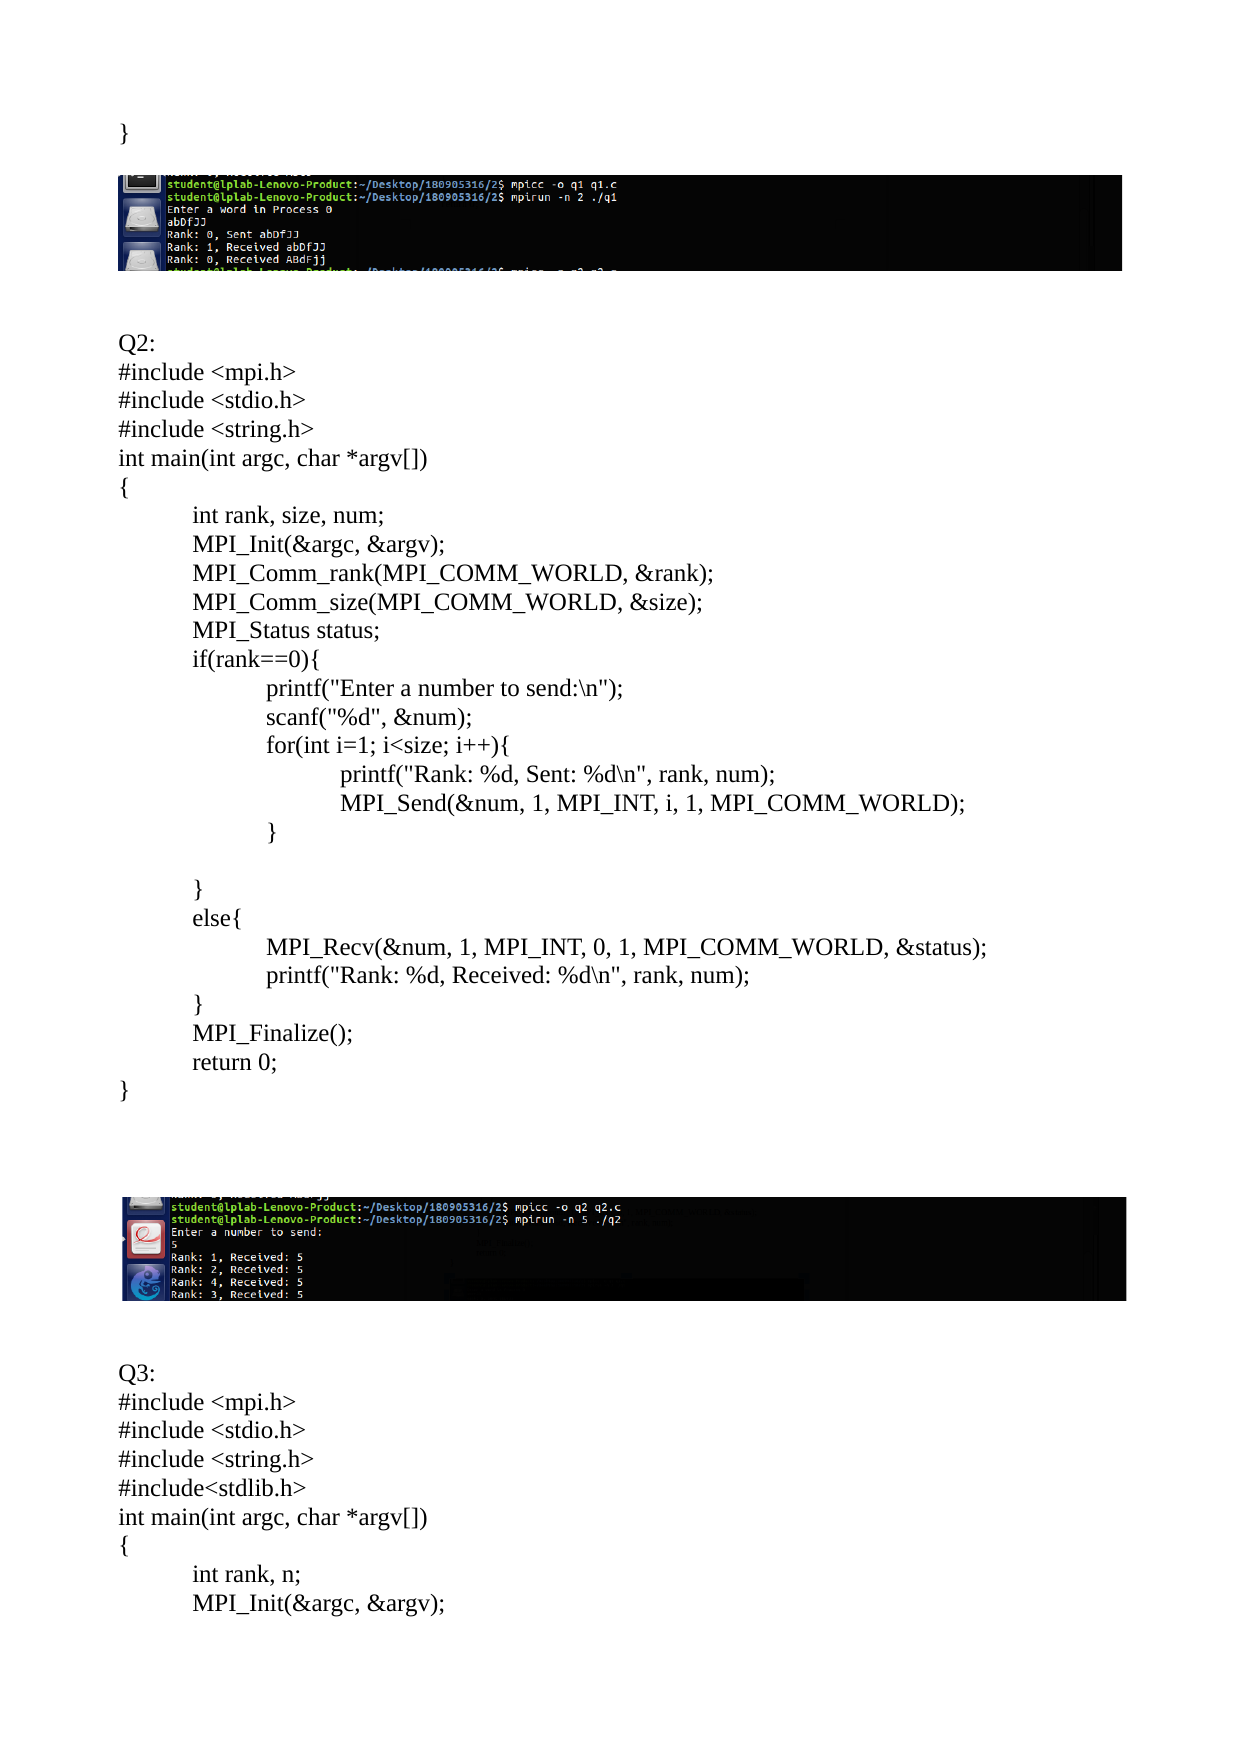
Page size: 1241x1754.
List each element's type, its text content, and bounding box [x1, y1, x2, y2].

text MPI_Status status; [118, 615, 1122, 644]
text return 0; [118, 1047, 1122, 1075]
text { [118, 472, 1122, 500]
text for(int i=1; i<size; i++){ [118, 730, 1122, 759]
text int main(int argc, char *argv[]) [118, 1502, 1122, 1531]
text MPI_Init(&argc, &argv); [118, 529, 1122, 558]
text #include <stdio.h> [118, 385, 1122, 414]
text } [118, 118, 1122, 147]
text int rank, n; [118, 1559, 1122, 1588]
text Q2: [118, 328, 1122, 357]
text else{ [118, 903, 1122, 932]
text printf("Rank: %d, Received: %d\n", rank, num); [118, 960, 1122, 989]
text MPI_Init(&argc, &argv); [118, 1588, 1122, 1617]
text MPI_Comm_rank(MPI_COMM_WORLD, &rank); [118, 558, 1122, 587]
picture [122, 1197, 1127, 1301]
text if(rank==0){ [118, 644, 1122, 673]
text MPI_Finalize(); [118, 1018, 1122, 1047]
text printf("Enter a number to send:\n"); [118, 673, 1122, 702]
text MPI_Send(&num, 1, MPI_INT, i, 1, MPI_COMM_WORLD); [118, 788, 1122, 817]
text int main(int argc, char *argv[]) [118, 443, 1122, 472]
text MPI_Recv(&num, 1, MPI_INT, 0, 1, MPI_COMM_WORLD, &status); [118, 932, 1122, 960]
text } [118, 817, 1122, 845]
text #include<stdlib.h> [118, 1473, 1122, 1502]
text MPI_Comm_size(MPI_COMM_WORLD, &size); [118, 587, 1122, 615]
picture [118, 175, 1123, 271]
text int rank, size, num; [118, 500, 1122, 529]
text scanf("%d", &num); [118, 702, 1122, 730]
text { [118, 1531, 1122, 1559]
text #include <stdio.h> [118, 1416, 1122, 1444]
text #include <mpi.h> [118, 357, 1122, 385]
text #include <string.h> [118, 1444, 1122, 1473]
text } [118, 989, 1122, 1018]
text Q3: [118, 1358, 1122, 1387]
text } [118, 1075, 1122, 1104]
text #include <string.h> [118, 414, 1122, 443]
text #include <mpi.h> [118, 1387, 1122, 1416]
text } [118, 874, 1122, 903]
text printf("Rank: %d, Sent: %d\n", rank, num); [118, 759, 1122, 788]
